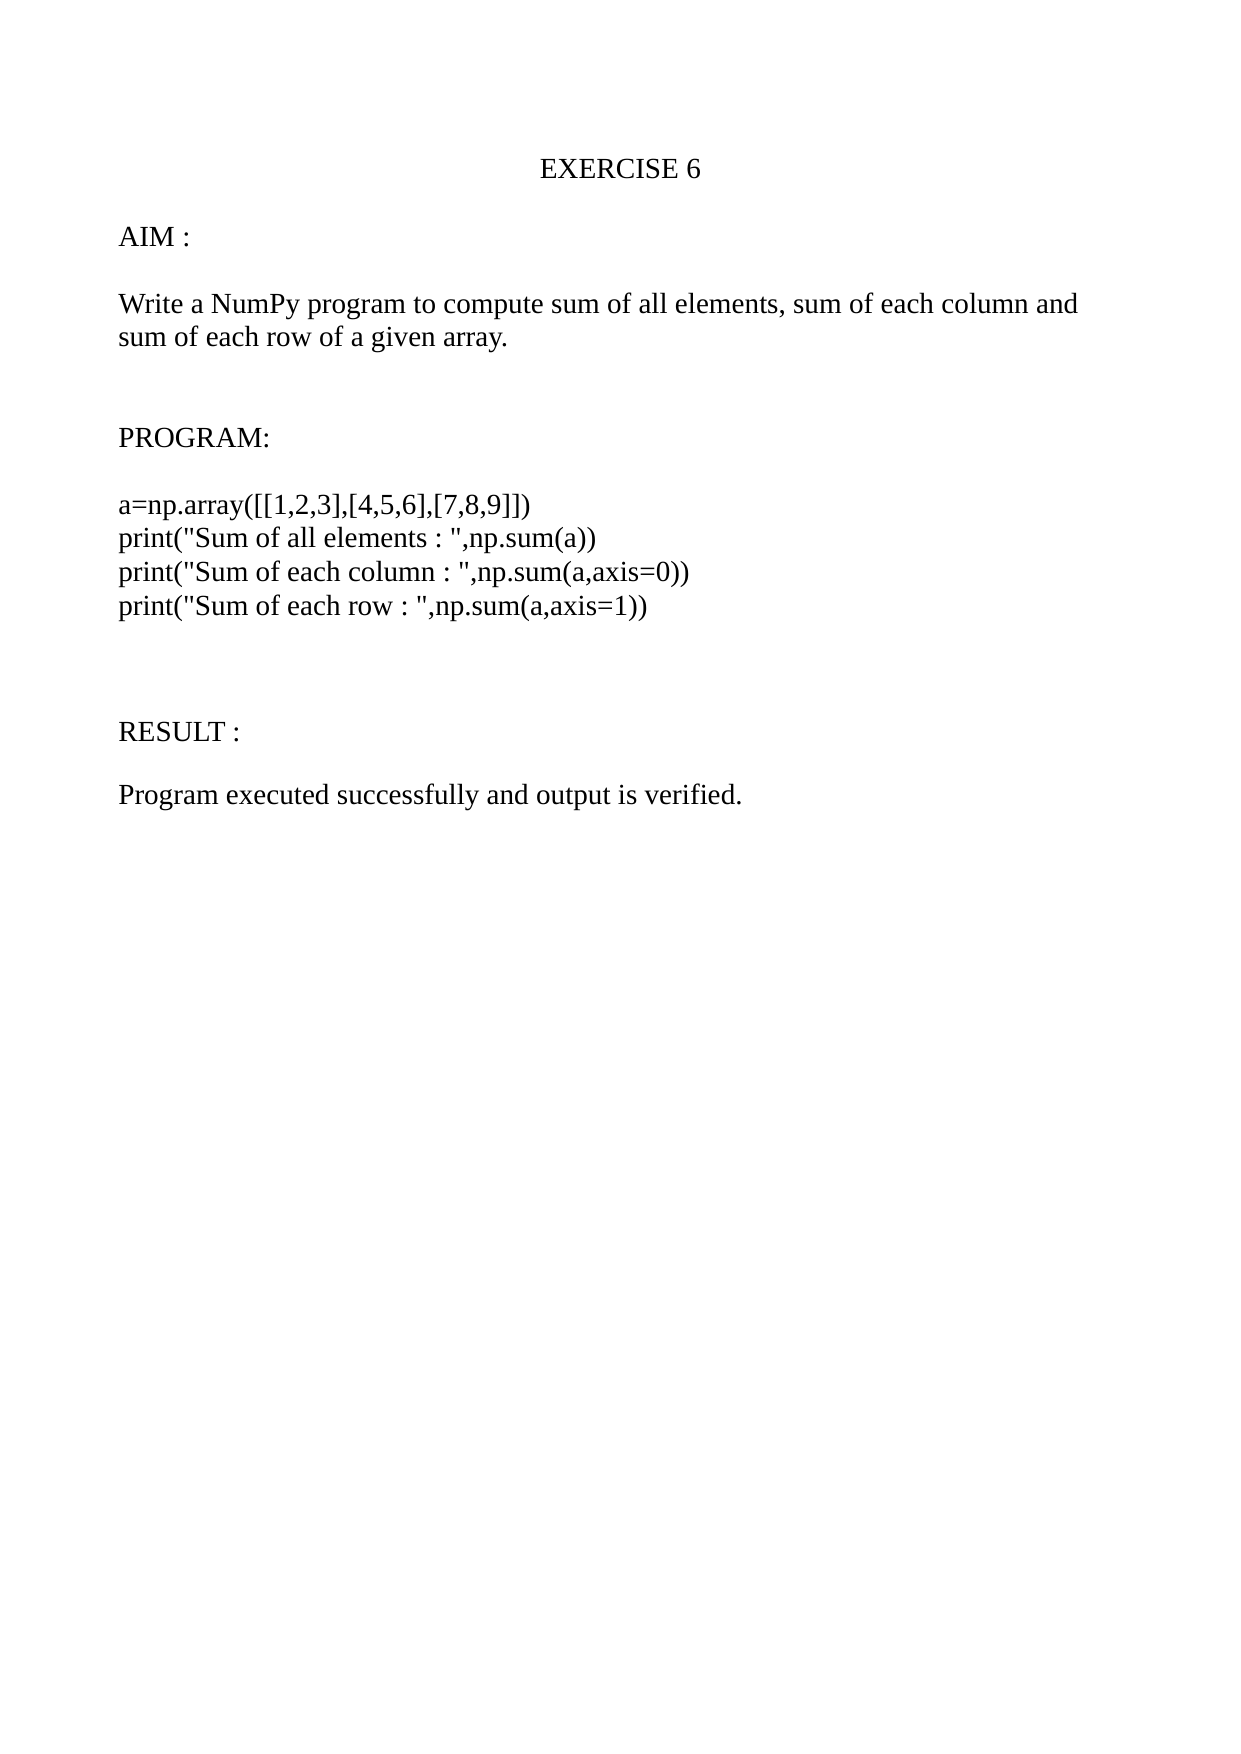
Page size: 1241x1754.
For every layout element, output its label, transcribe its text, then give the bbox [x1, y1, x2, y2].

text Write a NumPy program to compute sum of all elements, sum of each column and sum of each row of a given array. [118, 286, 1122, 353]
text print("Sum of each column : ",np.sum(a,axis=0)) [118, 554, 1122, 588]
text Program executed successfully and output is verified. [118, 777, 1122, 810]
text print("Sum of all elements : ",np.sum(a)) [118, 521, 1122, 554]
text print("Sum of each row : ",np.sum(a,axis=1)) [118, 588, 1122, 621]
text EXERCISE 6 [118, 152, 1122, 185]
text PROGRAM: [118, 420, 1122, 453]
text a=np.array([[1,2,3],[4,5,6],[7,8,9]]) [118, 487, 1122, 521]
text RESULT : [118, 714, 1122, 747]
text AIM : [118, 219, 1122, 252]
